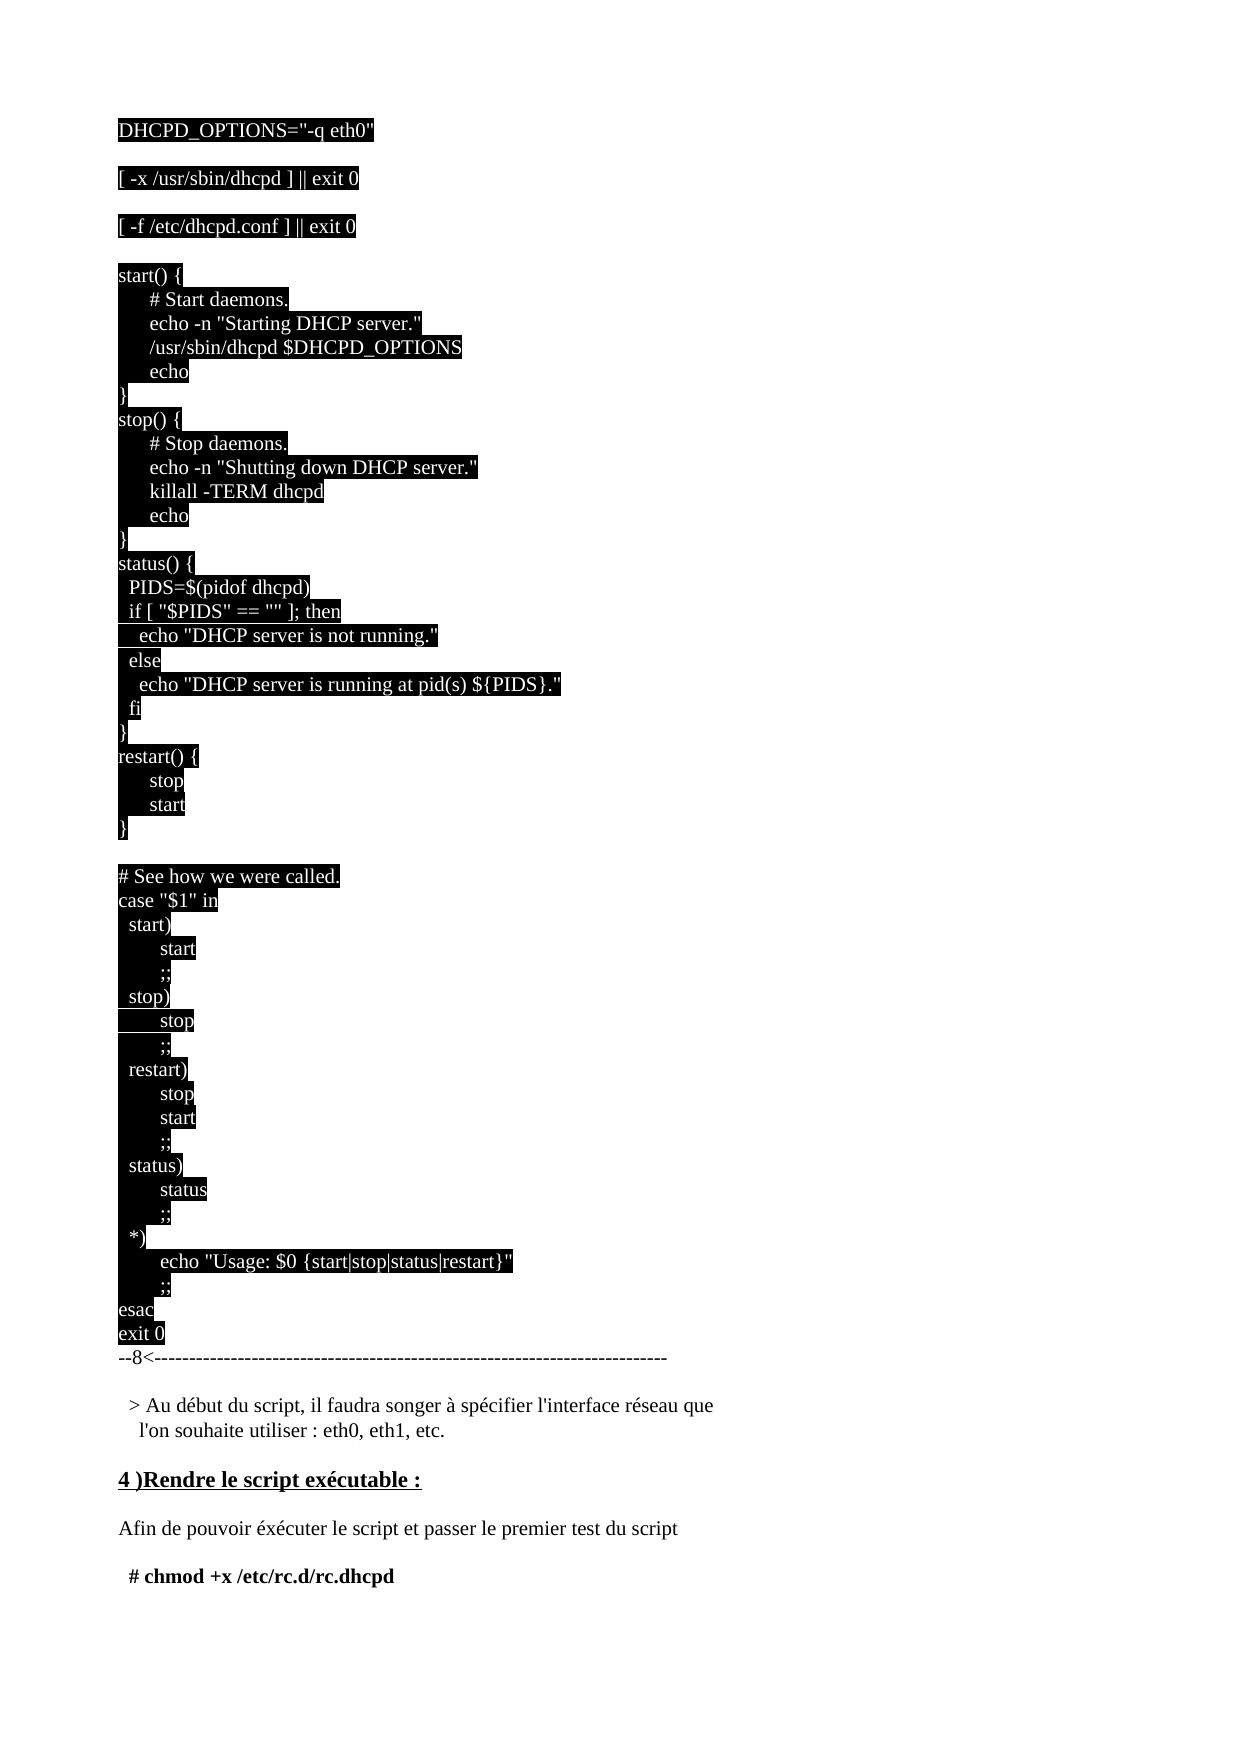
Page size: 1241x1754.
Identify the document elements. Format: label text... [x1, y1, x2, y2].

text stop [118, 768, 1122, 792]
text # Stop daemons. [118, 431, 1122, 455]
text echo "DHCP server is not running." [118, 623, 1122, 647]
text Afin de pouvoir éxécuter le script et passer le premier test du script [118, 1516, 1122, 1540]
text stop [118, 1081, 1122, 1105]
text start() { [118, 262, 1122, 287]
text exit 0 [118, 1321, 1122, 1345]
text fi [118, 696, 1122, 720]
text # See how we were called. [118, 864, 1122, 888]
text } [118, 527, 1122, 551]
text restart() { [118, 744, 1122, 768]
text *) [118, 1225, 1122, 1249]
text DHCPD_OPTIONS="-q eth0" [118, 118, 1122, 142]
text status() { [118, 551, 1122, 575]
text ;; [118, 1032, 1122, 1057]
text start [118, 936, 1122, 960]
text } [118, 383, 1122, 407]
text status [118, 1177, 1122, 1201]
text esac [118, 1297, 1122, 1321]
text } [118, 816, 1122, 840]
text restart) [118, 1057, 1122, 1081]
text stop() { [118, 407, 1122, 431]
text ;; [118, 1129, 1122, 1153]
text echo [118, 359, 1122, 383]
text echo "DHCP server is running at pid(s) ${PIDS}." [118, 672, 1122, 696]
text l'on souhaite utiliser : eth0, eth1, etc. [118, 1417, 1122, 1442]
text stop [118, 1008, 1122, 1032]
text > Au début du script, il faudra songer à spécifier l'interface réseau que [118, 1393, 1122, 1417]
text echo "Usage: $0 {start|stop|status|restart}" [118, 1249, 1122, 1273]
text } [118, 720, 1122, 744]
text ;; [118, 1201, 1122, 1225]
text [ -x /usr/sbin/dhcpd ] || exit 0 [118, 166, 1122, 190]
text echo -n "Shutting down DHCP server." [118, 455, 1122, 479]
text echo -n "Starting DHCP server." [118, 311, 1122, 335]
text ;; [118, 1273, 1122, 1297]
text start) [118, 912, 1122, 936]
text if [ "$PIDS" == "" ]; then [118, 599, 1122, 623]
text case "$1" in [118, 888, 1122, 912]
text 4 )Rendre le script exécutable : [118, 1466, 1122, 1492]
text killall -TERM dhcpd [118, 479, 1122, 503]
text --8<-------------------------------------------------------------------------- [118, 1345, 1122, 1369]
text stop) [118, 984, 1122, 1008]
text else [118, 647, 1122, 672]
text start [118, 1105, 1122, 1129]
text # Start daemons. [118, 287, 1122, 311]
text [ -f /etc/dhcpd.conf ] || exit 0 [118, 214, 1122, 238]
text PIDS=$(pidof dhcpd) [118, 575, 1122, 599]
text # chmod +x /etc/rc.d/rc.dhcpd [118, 1564, 1122, 1588]
text ;; [118, 960, 1122, 984]
text echo [118, 503, 1122, 527]
text start [118, 792, 1122, 816]
text /usr/sbin/dhcpd $DHCPD_OPTIONS [118, 335, 1122, 359]
text status) [118, 1153, 1122, 1177]
